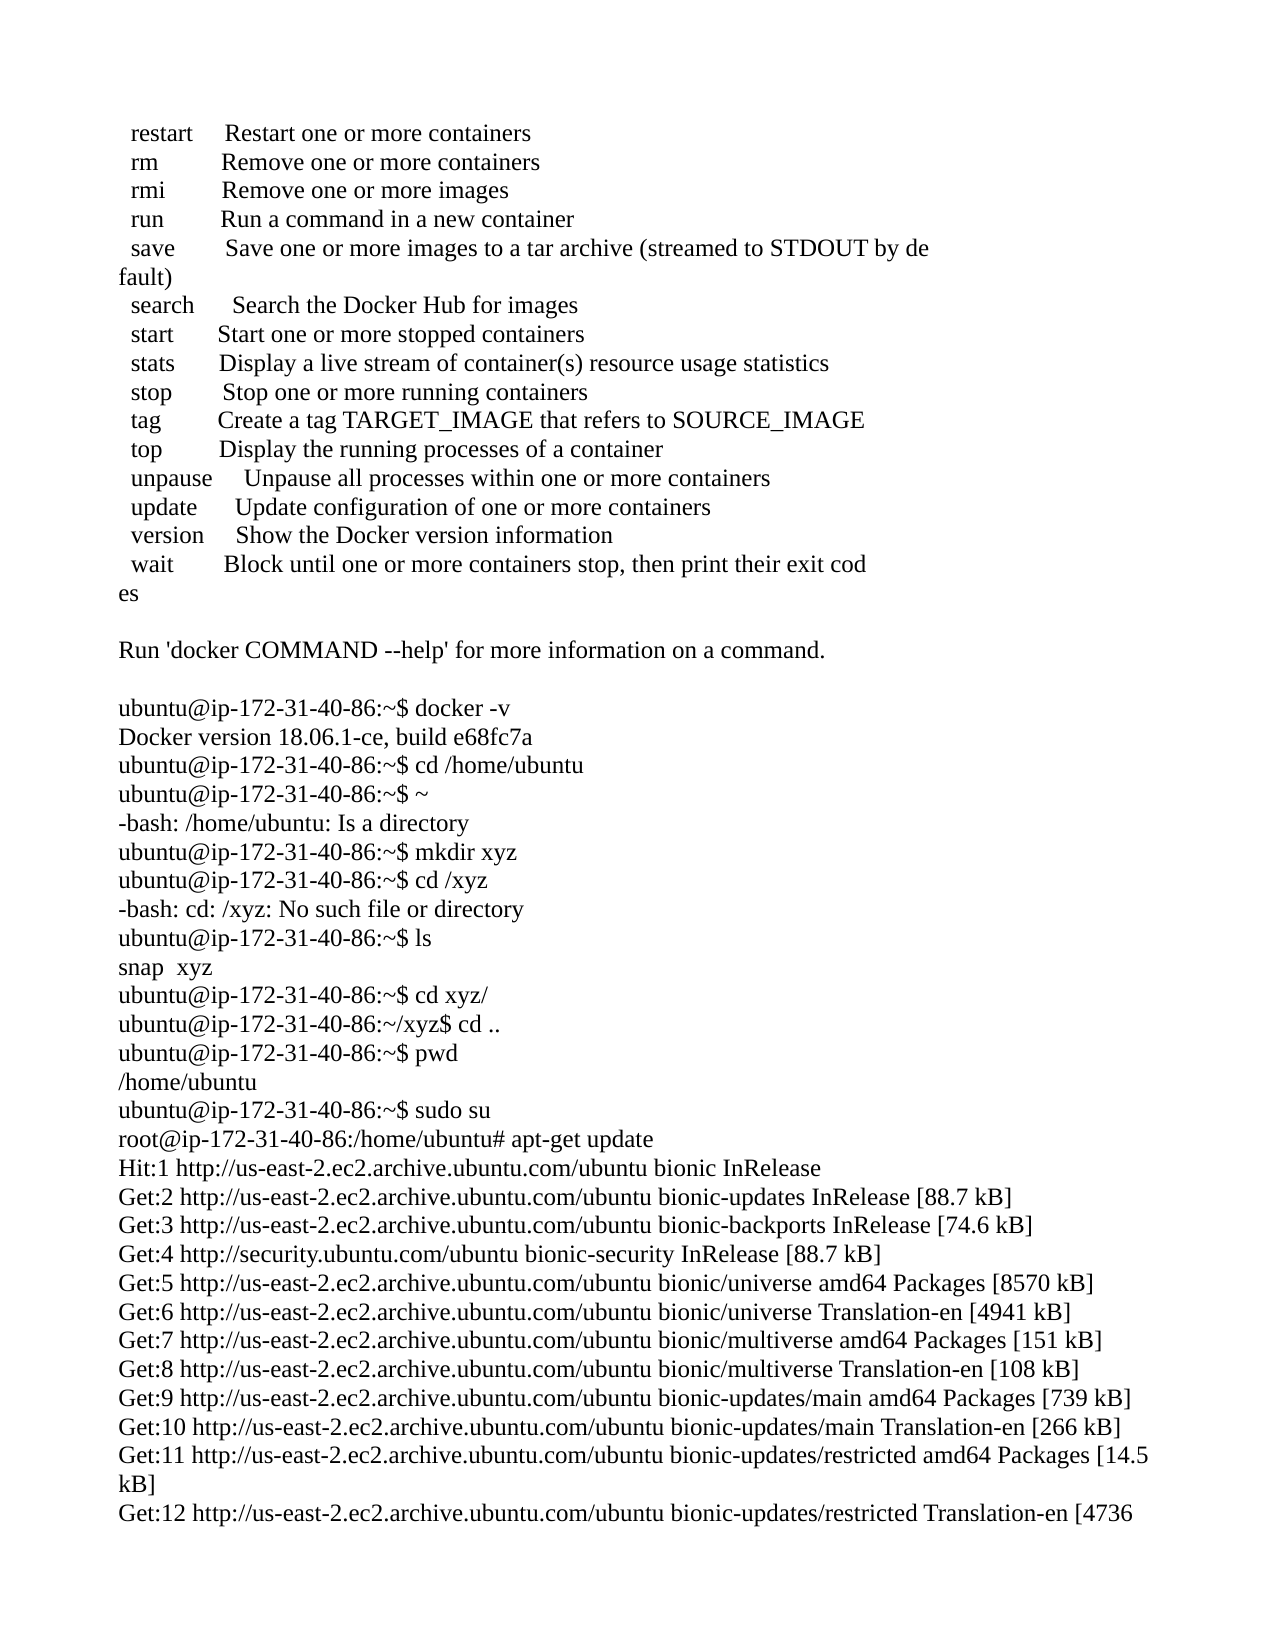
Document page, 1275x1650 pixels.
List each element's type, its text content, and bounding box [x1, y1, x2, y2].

text ubuntu@ip-172-31-40-86:~$ docker -v [118, 693, 1157, 722]
text Get:4 http://security.ubuntu.com/ubuntu bionic-security InRelease [88.7 kB] [118, 1239, 1157, 1268]
text ubuntu@ip-172-31-40-86:~$ ls [118, 923, 1157, 952]
text Get:12 http://us-east-2.ec2.archive.ubuntu.com/ubuntu bionic-updates/restricted Translation-en [4736 [118, 1498, 1157, 1527]
text stats Display a live stream of container(s) resource usage statistics [118, 348, 1157, 377]
text run Run a command in a new container [118, 204, 1157, 233]
text Get:8 http://us-east-2.ec2.archive.ubuntu.com/ubuntu bionic/multiverse Translation-en [108 kB] [118, 1354, 1157, 1383]
text version Show the Docker version information [118, 521, 1157, 549]
text Get:11 http://us-east-2.ec2.archive.ubuntu.com/ubuntu bionic-updates/restricted amd64 Packages [14.5 kB] [118, 1441, 1157, 1498]
text Get:6 http://us-east-2.ec2.archive.ubuntu.com/ubuntu bionic/universe Translation-en [4941 kB] [118, 1297, 1157, 1326]
text start Start one or more stopped containers [118, 319, 1157, 348]
text top Display the running processes of a container [118, 434, 1157, 463]
text Get:2 http://us-east-2.ec2.archive.ubuntu.com/ubuntu bionic-updates InRelease [88.7 kB] [118, 1182, 1157, 1211]
text rmi Remove one or more images [118, 176, 1157, 204]
text ubuntu@ip-172-31-40-86:~$ sudo su [118, 1096, 1157, 1124]
text Get:9 http://us-east-2.ec2.archive.ubuntu.com/ubuntu bionic-updates/main amd64 Packages [739 kB] [118, 1383, 1157, 1412]
text Get:7 http://us-east-2.ec2.archive.ubuntu.com/ubuntu bionic/multiverse amd64 Packages [151 kB] [118, 1326, 1157, 1354]
text Get:5 http://us-east-2.ec2.archive.ubuntu.com/ubuntu bionic/universe amd64 Packages [8570 kB] [118, 1268, 1157, 1297]
text ubuntu@ip-172-31-40-86:~$ cd /xyz [118, 866, 1157, 894]
text -bash: /home/ubuntu: Is a directory [118, 808, 1157, 837]
text Get:3 http://us-east-2.ec2.archive.ubuntu.com/ubuntu bionic-backports InRelease [74.6 kB] [118, 1211, 1157, 1239]
text ubuntu@ip-172-31-40-86:~$ cd xyz/ [118, 981, 1157, 1009]
text /home/ubuntu [118, 1067, 1157, 1096]
text ubuntu@ip-172-31-40-86:~/xyz$ cd .. [118, 1009, 1157, 1038]
text rm Remove one or more containers [118, 147, 1157, 176]
text Run 'docker COMMAND --help' for more information on a command. [118, 636, 1157, 664]
text unpause Unpause all processes within one or more containers [118, 463, 1157, 492]
text search Search the Docker Hub for images [118, 291, 1157, 319]
text snap xyz [118, 952, 1157, 981]
text stop Stop one or more running containers [118, 377, 1157, 406]
text ubuntu@ip-172-31-40-86:~$ pwd [118, 1038, 1157, 1067]
text ubuntu@ip-172-31-40-86:~$ mkdir xyz [118, 837, 1157, 866]
text wait Block until one or more containers stop, then print their exit cod es [118, 549, 1157, 607]
text ubuntu@ip-172-31-40-86:~$ ~ [118, 779, 1157, 808]
text restart Restart one or more containers [118, 118, 1157, 147]
text update Update configuration of one or more containers [118, 492, 1157, 521]
text tag Create a tag TARGET_IMAGE that refers to SOURCE_IMAGE [118, 406, 1157, 434]
text ubuntu@ip-172-31-40-86:~$ cd /home/ubuntu [118, 751, 1157, 779]
text Docker version 18.06.1-ce, build e68fc7a [118, 722, 1157, 751]
text Hit:1 http://us-east-2.ec2.archive.ubuntu.com/ubuntu bionic InRelease [118, 1153, 1157, 1182]
text save Save one or more images to a tar archive (streamed to STDOUT by de fault) [118, 233, 1157, 291]
text -bash: cd: /xyz: No such file or directory [118, 894, 1157, 923]
text Get:10 http://us-east-2.ec2.archive.ubuntu.com/ubuntu bionic-updates/main Translation-en [266 kB] [118, 1412, 1157, 1441]
text root@ip-172-31-40-86:/home/ubuntu# apt-get update [118, 1124, 1157, 1153]
